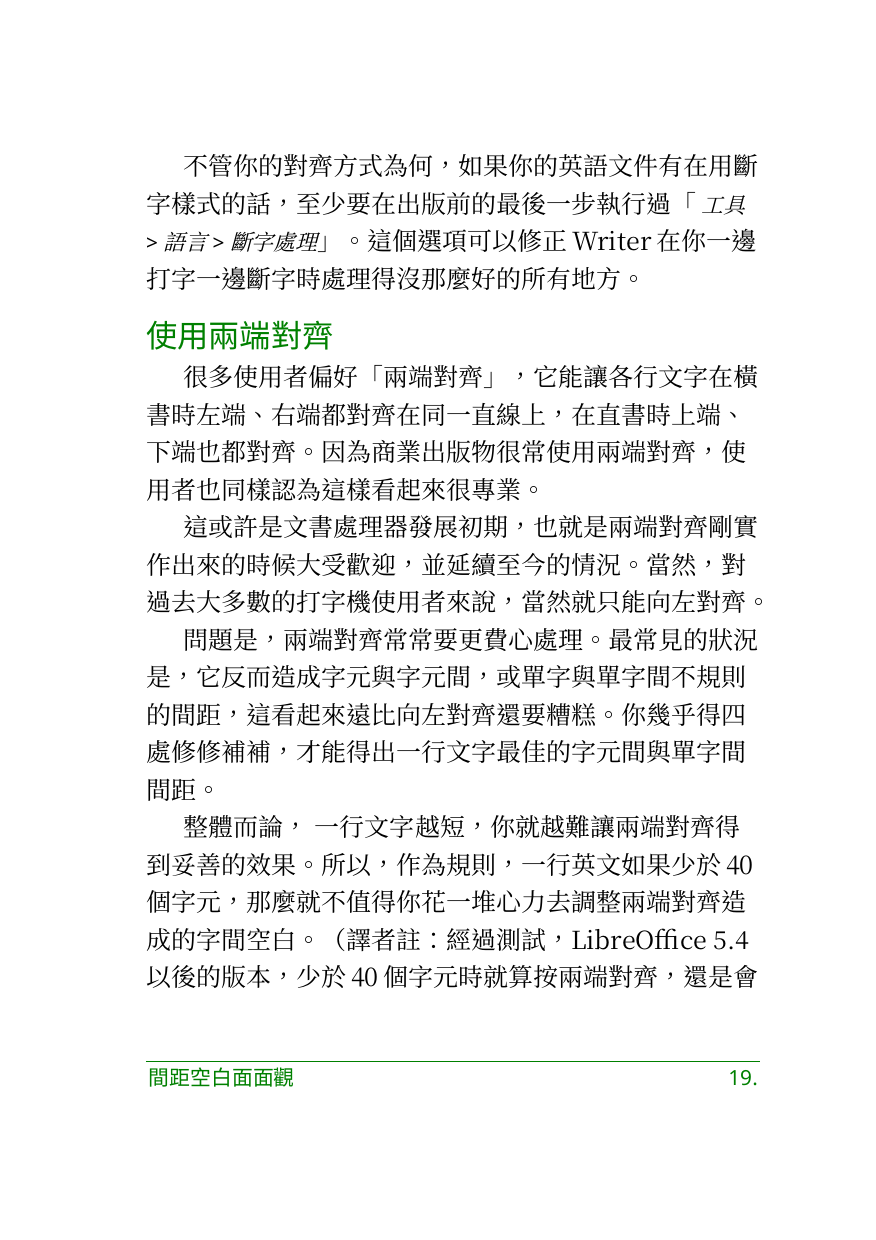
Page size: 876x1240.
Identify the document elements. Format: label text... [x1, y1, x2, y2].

subtitle 使用兩端對齊 [146, 311, 760, 357]
text 不管你的對齊方式為何，如果你的英語文件有在用斷字樣式的話，至少要在出版前的最後一步執行過「 工具 > 語言 > 斷字處理」。這個選項可以修正Writer在你一邊打字一邊斷字時處理得沒那麼好的所有地方。 [146, 146, 760, 296]
text 問題是，兩端對齊常常要更費心處理。最常見的狀況是，它反而造成字元與字元間，或單字與單字間不規則的間距，這看起來遠比向左對齊還要糟糕。你幾乎得四處修修補補，才能得出一行文字最佳的字元間與單字間間距。 [146, 619, 760, 807]
text 整體而論， 一行文字越短，你就越難讓兩端對齊得到妥善的效果。所以，作為規則，一行英文如果少於40個字元，那麼就不值得你花一堆心力去調整兩端對齊造成的字間空白。（譯者註：經過測試，LibreOffice 5.4 以後的版本，少於40個字元時就算按兩端對齊，還是會 [146, 807, 760, 994]
text 很多使用者偏好「兩端對齊」，它能讓各行文字在橫書時左端、右端都對齊在同一直線上，在直書時上端、下端也都對齊。因為商業出版物很常使用兩端對齊，使用者也同樣認為這樣看起來很專業。 [146, 357, 760, 507]
text 這或許是文書處理器發展初期，也就是兩端對齊剛實作出來的時候大受歡迎，並延續至今的情況。當然，對過去大多數的打字機使用者來說，當然就只能向左對齊。 [146, 507, 760, 619]
